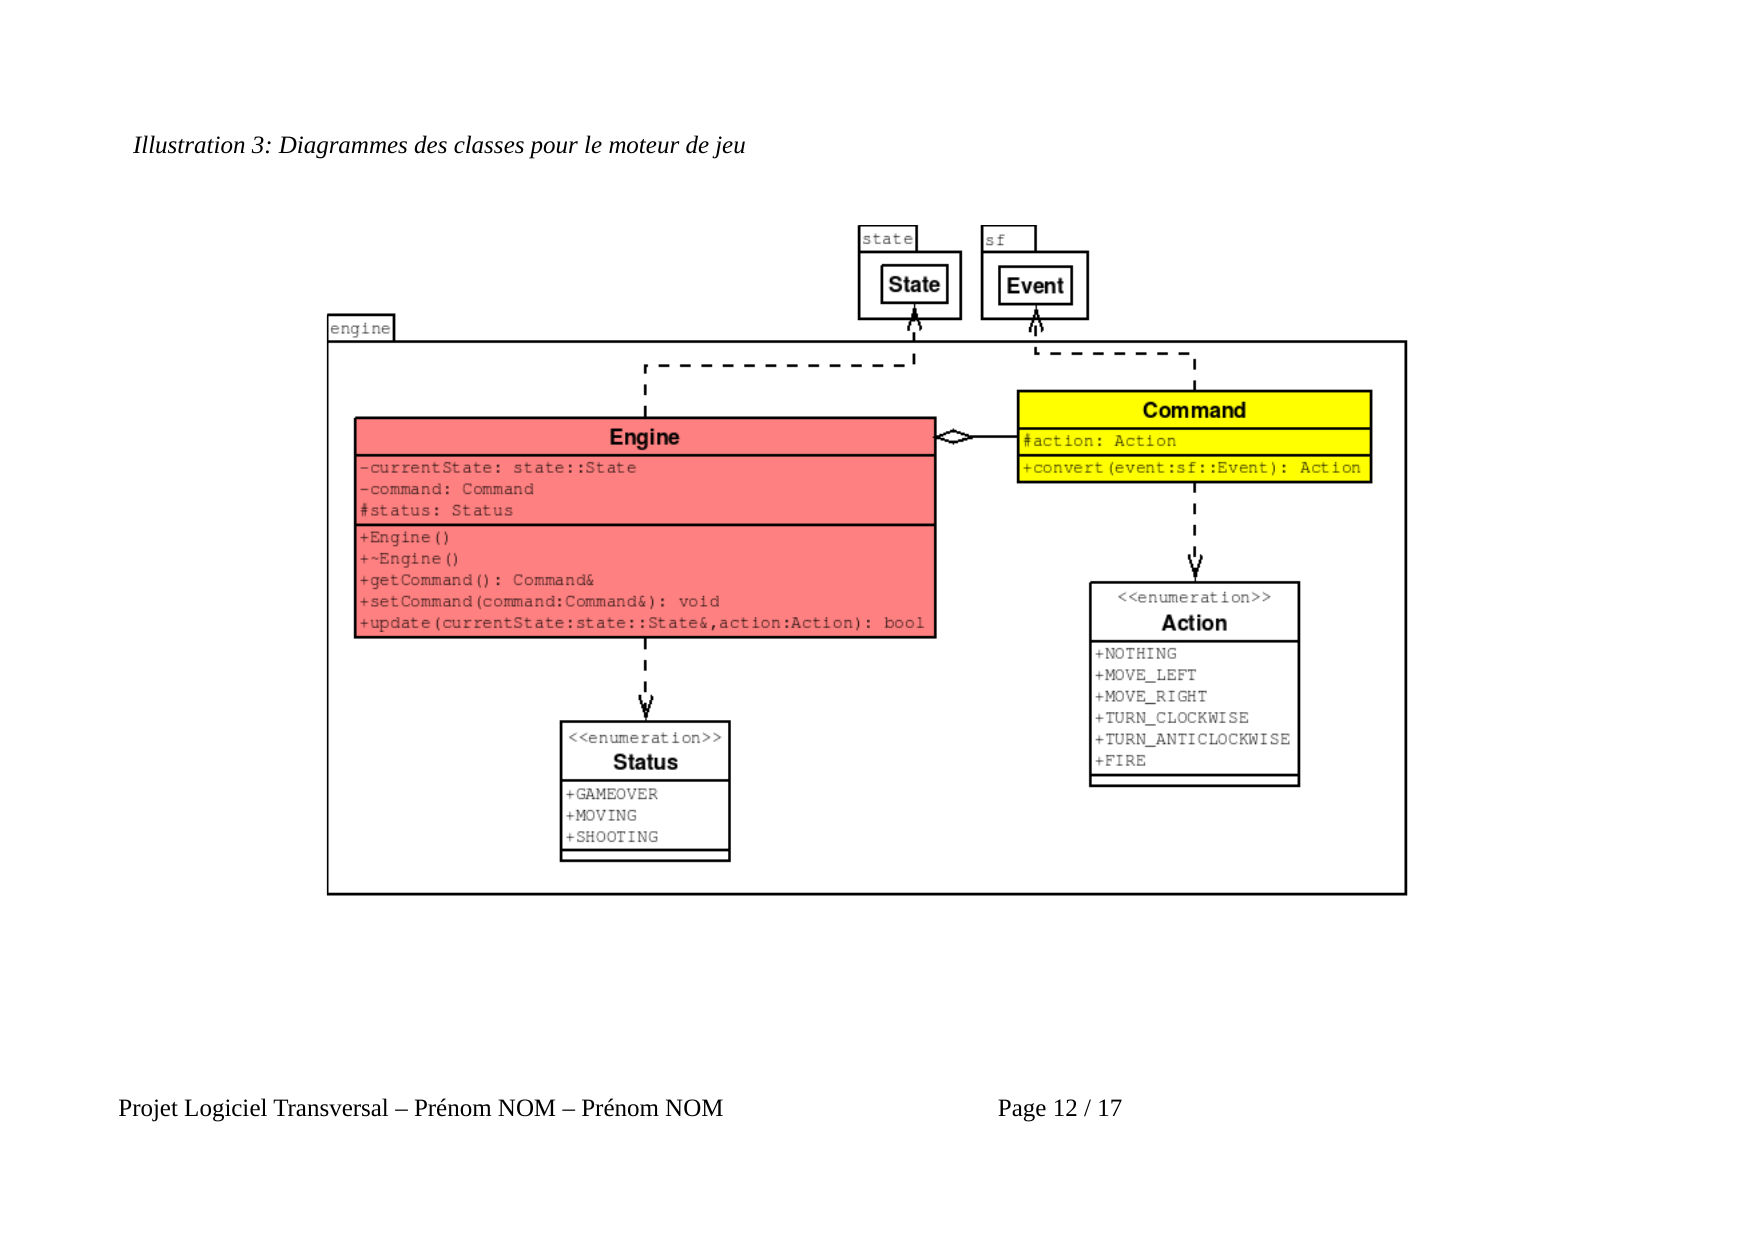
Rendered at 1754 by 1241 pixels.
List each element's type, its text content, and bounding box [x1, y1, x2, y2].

text Illustration 3: Diagrammes des classes pour le moteur de jeu [133, 131, 1621, 159]
picture [326, 225, 1410, 897]
